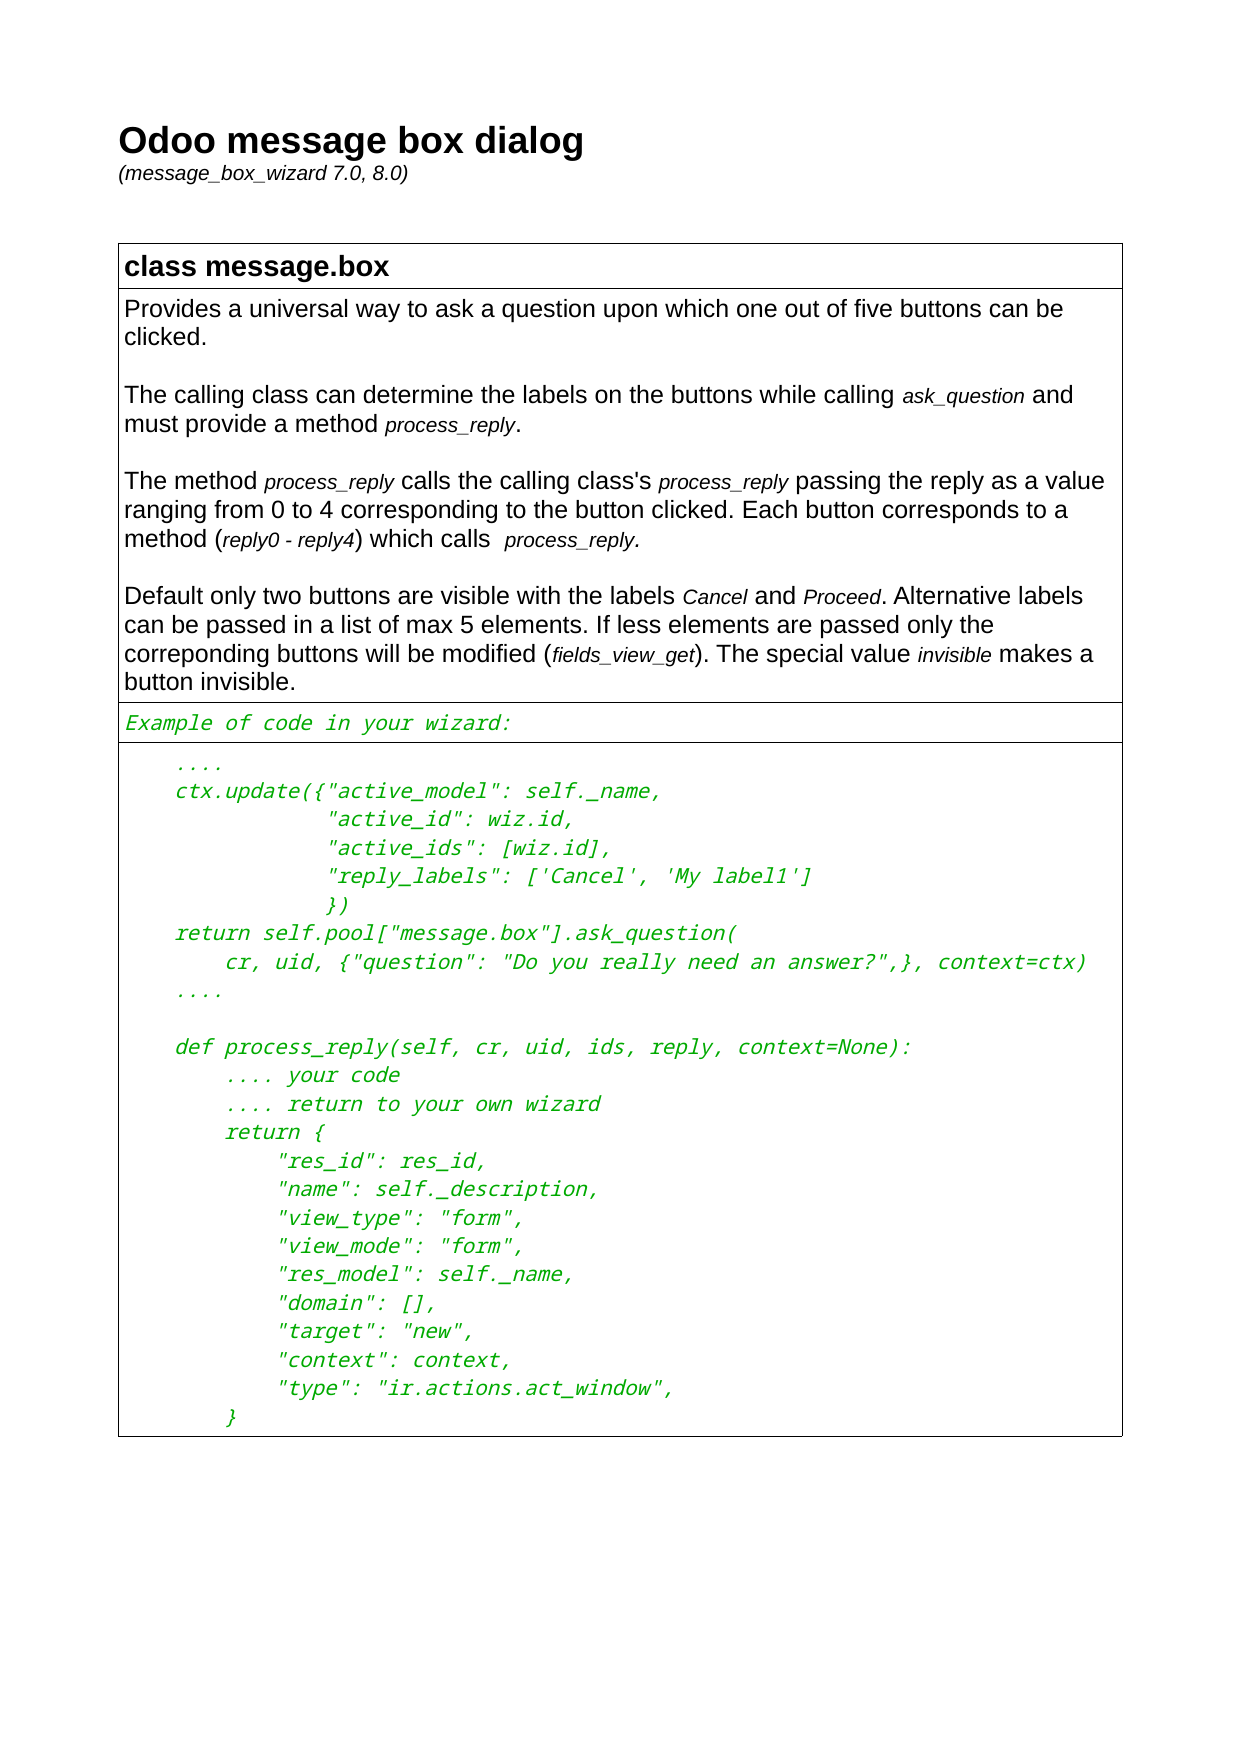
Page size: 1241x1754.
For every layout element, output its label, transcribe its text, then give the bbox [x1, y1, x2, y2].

text Odoo message box dialog [118, 118, 1122, 161]
text (message_box_wizard 7.0, 8.0) [118, 161, 1122, 185]
table_cell .... ctx.update({"active_model": self._name, "active_id": wiz.id, "active_ids": [wiz.id], "reply_labels": ['Cancel', 'My label1'] }) return self.pool["message.box"].ask_question( cr, uid, {"question": "Do you really need an answer?",}, context=ctx) .... def process_reply(self, cr, uid, ids, reply, context=None): .... your code .... return to your own wizard return { "res_id": res_id, "name": self._description, "view_type": "form", "view_mode": "form", "res_model": self._name, "domain": [], "target": "new", "context": context, "type": "ir.actions.act_window", } [119, 743, 1122, 1436]
table_cell Example of code in your wizard: [119, 703, 1122, 742]
table_cell Provides a universal way to ask a question upon which one out of five buttons can be clicked. The calling class can determine the labels on the buttons while calling ask_question and must provide a method process_reply. The method process_reply calls the calling class's process_reply passing the reply as a value ranging from 0 to 4 corresponding to the button clicked. Each button corresponds to a method (reply0 - reply4) which calls process_reply. Default only two buttons are visible with the labels Cancel and Proceed. Alternative labels can be passed in a list of max 5 elements. If less elements are passed only the correponding buttons will be modified (fields_view_get). The special value invisible makes a button invisible. [119, 289, 1122, 702]
table_header class message.box [119, 244, 1122, 288]
